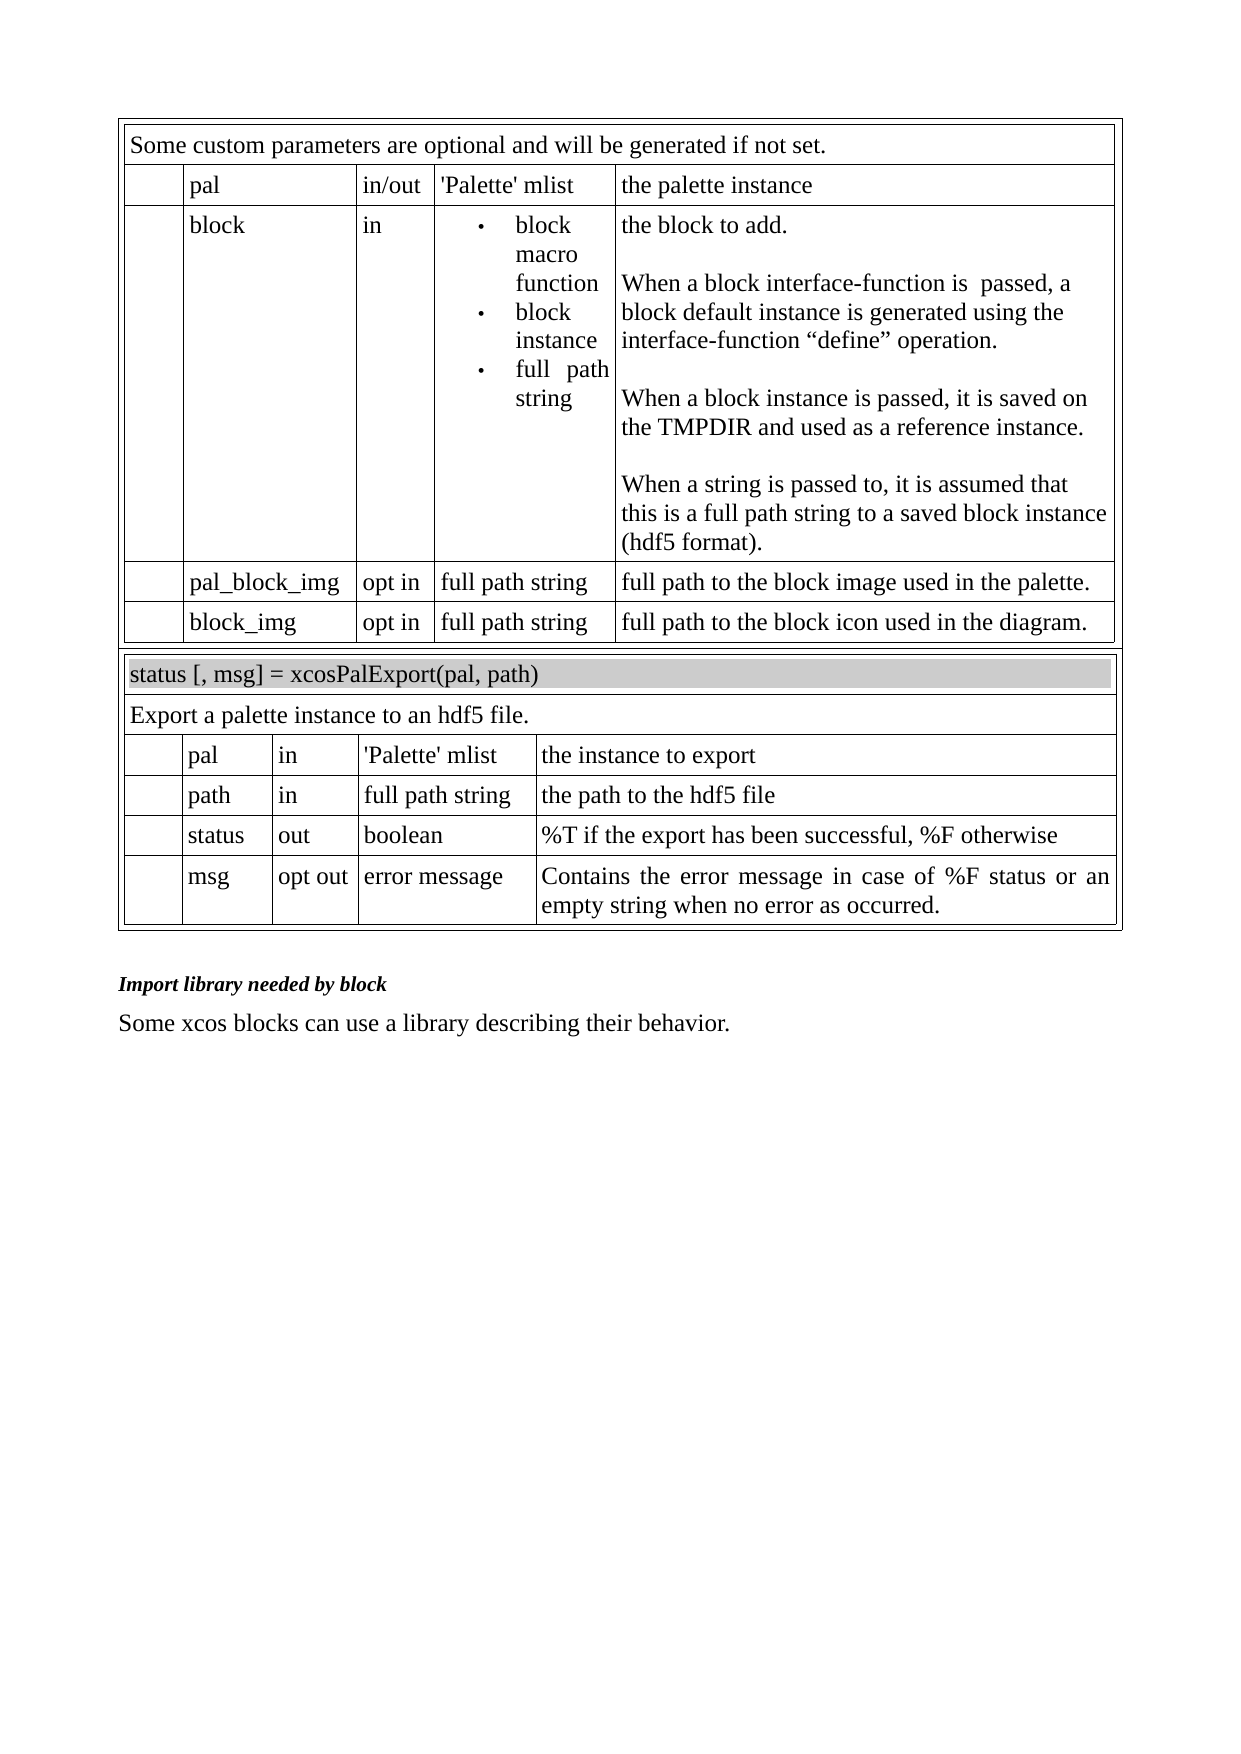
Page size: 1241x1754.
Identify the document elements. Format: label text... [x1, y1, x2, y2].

table_cell opt in [357, 562, 434, 601]
table_cell path [183, 776, 272, 815]
table_cell in [357, 206, 434, 561]
table_cell [125, 602, 183, 642]
table_cell in [273, 776, 358, 815]
table_cell %T if the export has been successful, %F otherwise [537, 816, 1116, 855]
table_cell opt out [273, 856, 358, 924]
table_cell 'Palette' mlist [435, 165, 615, 204]
table_header status [, msg] = xcosPalExport(pal, path) [125, 655, 1116, 694]
table_cell [125, 856, 182, 924]
table_cell boolean [359, 816, 536, 855]
table_cell Export a palette instance to an hdf5 file. [125, 695, 1116, 734]
table_cell block [184, 206, 356, 561]
table_cell block macro function block instance full path string [435, 206, 615, 561]
table_cell [125, 735, 182, 774]
table_cell in [273, 735, 358, 774]
table_cell the path to the hdf5 file [537, 776, 1116, 815]
table_cell status [183, 816, 272, 855]
table_cell [125, 776, 182, 815]
table_cell [125, 562, 183, 601]
table_cell full path to the block icon used in the diagram. [616, 602, 1114, 642]
table_cell full path string [435, 562, 615, 601]
table_cell the instance to export [537, 735, 1116, 774]
table_cell full path string [359, 776, 536, 815]
table_cell [125, 816, 182, 855]
table_cell pal_block_img [184, 562, 356, 601]
table_cell in/out [357, 165, 434, 204]
table_cell out [273, 816, 358, 855]
table_cell [119, 119, 1122, 648]
table_cell pal [184, 165, 356, 204]
table_cell opt in [357, 602, 434, 642]
table_cell [119, 649, 1122, 930]
table_cell Contains the error message in case of %F status or an empty string when no error as occurred. [537, 856, 1116, 924]
table_cell the palette instance [616, 165, 1114, 204]
table_cell error message [359, 856, 536, 924]
subtitle Import library needed by block [118, 971, 1122, 996]
text Some xcos blocks can use a library describing their behavior. [118, 1008, 1122, 1037]
table_cell full path string [435, 602, 615, 642]
table_cell full path to the block image used in the palette. [616, 562, 1114, 601]
table_cell [125, 165, 183, 204]
table_cell Some custom parameters are optional and will be generated if not set. [125, 125, 1114, 164]
table_cell pal [183, 735, 272, 774]
table_cell [125, 206, 183, 561]
table_cell msg [183, 856, 272, 924]
table_cell the block to add. When a block interface-function is passed, a block default instance is generated using the interface-function “define” operation. When a block instance is passed, it is saved on the TMPDIR and used as a reference instance. When a string is passed to, it is assumed that this is a full path string to a saved block instance (hdf5 format). [616, 206, 1114, 561]
table_cell block_img [184, 602, 356, 642]
table_cell 'Palette' mlist [359, 735, 536, 774]
